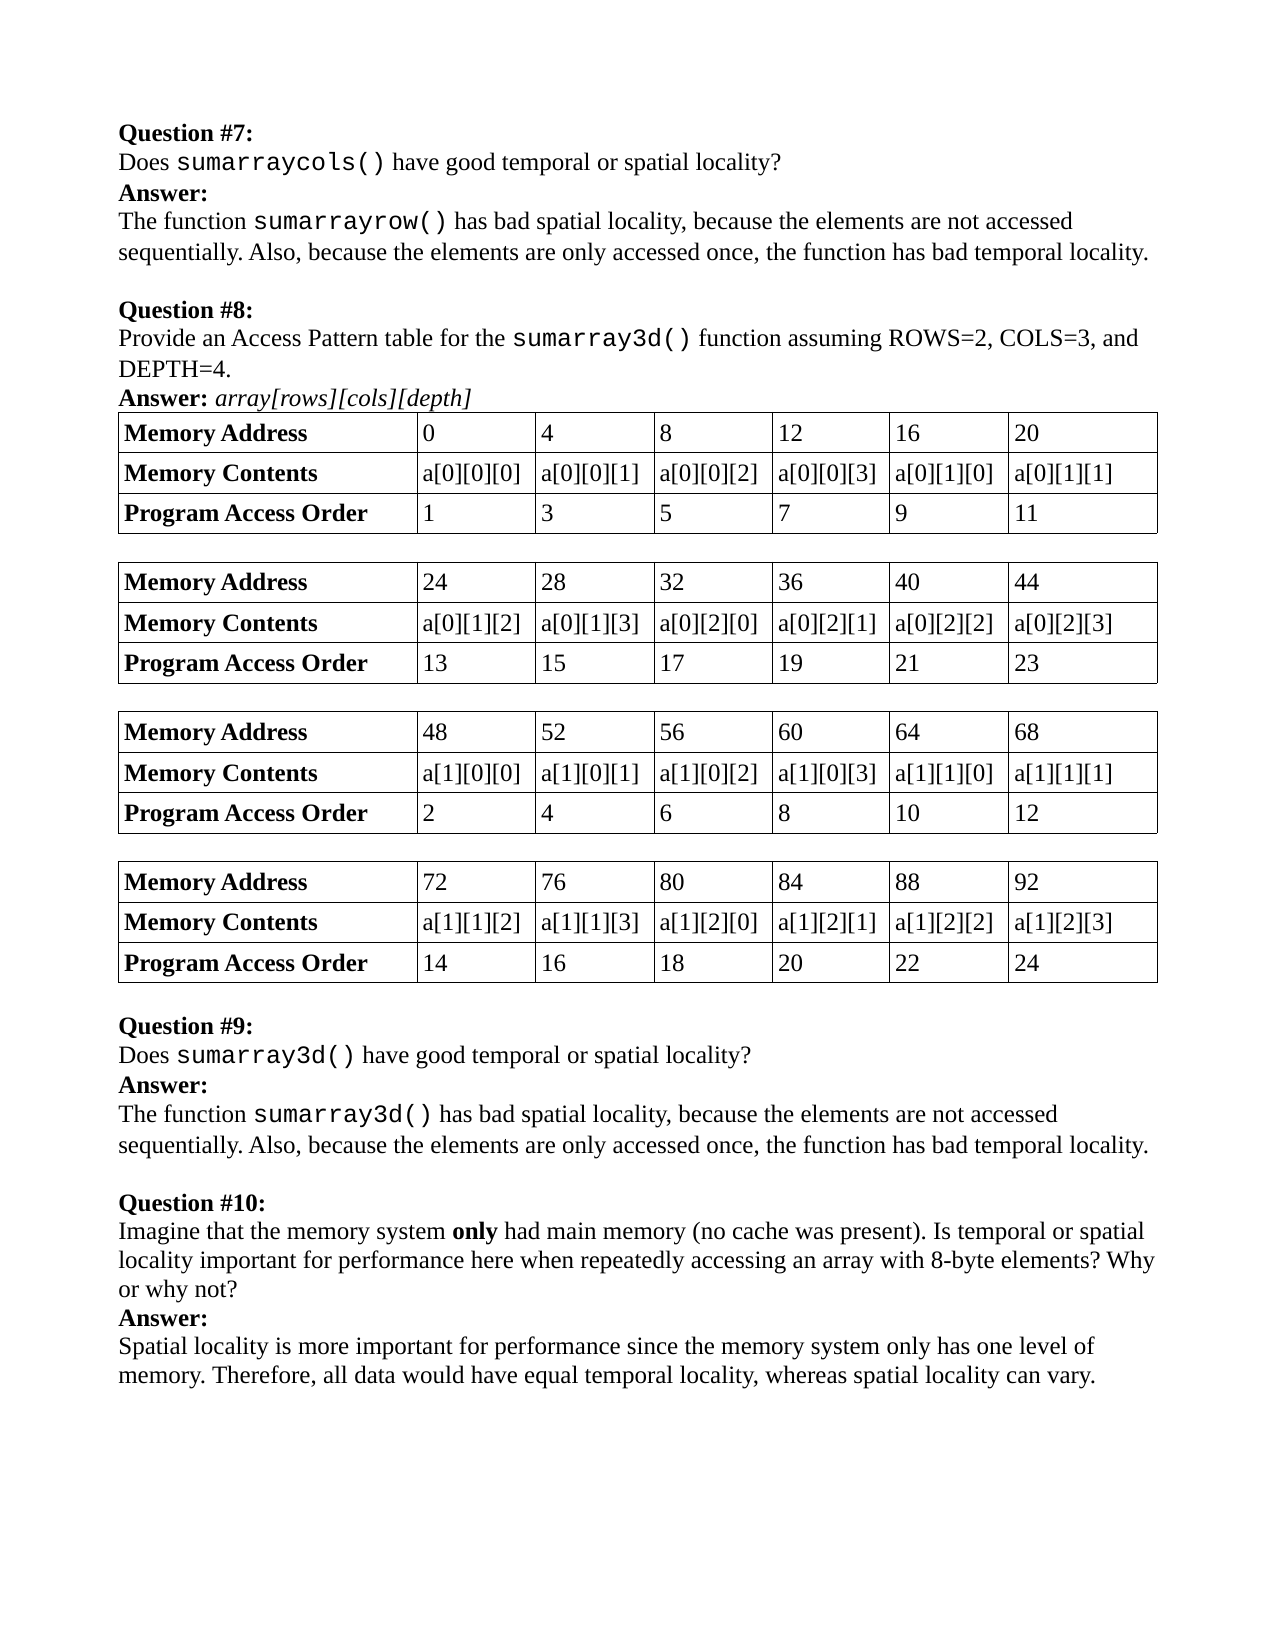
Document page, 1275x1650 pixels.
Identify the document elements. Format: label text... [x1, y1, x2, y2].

table_header 28 [536, 563, 654, 602]
table_header 4 [536, 413, 654, 452]
table_cell 5 [655, 494, 772, 533]
table_header Memory Address [119, 862, 417, 902]
table_cell 22 [890, 943, 1008, 982]
text Answer: array[rows][cols][depth] [118, 383, 1157, 412]
table_header Memory Address [119, 712, 417, 752]
table_header 72 [418, 862, 535, 902]
table_header 36 [773, 563, 889, 602]
text Spatial locality is more important for performance since the memory system only has one level of memory. Therefore, all data would have equal temporal locality, whereas spatial locality can vary. [118, 1331, 1157, 1389]
table_cell a[0][0][1] [536, 453, 654, 492]
text Question #7: [118, 118, 1157, 147]
table_cell a[1][1][2] [418, 903, 535, 942]
table_cell 8 [773, 793, 889, 832]
text Imagine that the memory system only had main memory (no cache was present). Is temporal or spatial locality important for performance here when repeatedly accessing an array with 8-byte elements? Why or why not? [118, 1216, 1157, 1303]
table_header 40 [890, 563, 1008, 602]
table_cell a[0][0][3] [773, 453, 889, 492]
table_cell 12 [1009, 793, 1157, 832]
table_cell a[1][1][1] [1009, 753, 1157, 792]
table_cell a[0][2][0] [655, 603, 772, 642]
table_cell 11 [1009, 494, 1157, 533]
table_header 44 [1009, 563, 1157, 602]
table_cell a[1][1][0] [890, 753, 1008, 792]
table_cell 6 [655, 793, 772, 832]
table_cell a[1][0][0] [418, 753, 535, 792]
table_cell a[1][2][2] [890, 903, 1008, 942]
table_cell Program Access Order [119, 643, 417, 683]
text Answer: [118, 1303, 1157, 1331]
table_header 84 [773, 862, 889, 902]
table_cell 17 [655, 643, 772, 683]
text Does sumarray3d() have good temporal or spatial locality? [118, 1040, 1157, 1071]
table_cell 15 [536, 643, 654, 683]
table_cell a[0][0][0] [418, 453, 535, 492]
table_header 76 [536, 862, 654, 902]
table_cell a[1][2][1] [773, 903, 889, 942]
table_header 0 [418, 413, 535, 452]
table_cell 1 [418, 494, 535, 533]
table_cell Program Access Order [119, 943, 417, 982]
table_cell 24 [1009, 943, 1157, 982]
table_cell a[1][2][3] [1009, 903, 1157, 942]
table_cell a[1][0][3] [773, 753, 889, 792]
table_cell 19 [773, 643, 889, 683]
table_header 92 [1009, 862, 1157, 902]
table_cell Program Access Order [119, 494, 417, 533]
table_cell 3 [536, 494, 654, 533]
table_cell Memory Contents [119, 603, 417, 642]
text Answer: [118, 178, 1157, 206]
table_cell a[0][2][2] [890, 603, 1008, 642]
table_cell a[0][0][2] [655, 453, 772, 492]
table_cell a[1][0][2] [655, 753, 772, 792]
table_cell 21 [890, 643, 1008, 683]
table_cell 18 [655, 943, 772, 982]
table_cell Memory Contents [119, 903, 417, 942]
table_cell a[0][1][1] [1009, 453, 1157, 492]
table_header 80 [655, 862, 772, 902]
text Question #10: [118, 1188, 1157, 1216]
text The function sumarrayrow() has bad spatial locality, because the elements are not accessed sequentially. Also, because the elements are only accessed once, the function has bad temporal locality. [118, 206, 1157, 266]
text Question #8: [118, 295, 1157, 323]
table_header 12 [773, 413, 889, 452]
table_cell Memory Contents [119, 753, 417, 792]
table_header Memory Address [119, 413, 417, 452]
table_header 48 [418, 712, 535, 752]
table_cell a[1][1][3] [536, 903, 654, 942]
table_header 64 [890, 712, 1008, 752]
table_cell a[0][1][2] [418, 603, 535, 642]
text Does sumarraycols() have good temporal or spatial locality? [118, 147, 1157, 178]
table_cell a[1][0][1] [536, 753, 654, 792]
table_cell a[0][2][3] [1009, 603, 1157, 642]
table_cell 2 [418, 793, 535, 832]
text Answer: [118, 1071, 1157, 1099]
table_cell Memory Contents [119, 453, 417, 492]
table_header 60 [773, 712, 889, 752]
table_cell 14 [418, 943, 535, 982]
table_cell a[1][2][0] [655, 903, 772, 942]
table_header 20 [1009, 413, 1157, 452]
table_header 24 [418, 563, 535, 602]
text Question #9: [118, 1011, 1157, 1040]
table_cell a[0][1][0] [890, 453, 1008, 492]
table_header 16 [890, 413, 1008, 452]
text The function sumarray3d() has bad spatial locality, because the elements are not accessed sequentially. Also, because the elements are only accessed once, the function has bad temporal locality. [118, 1099, 1157, 1159]
table_header 8 [655, 413, 772, 452]
table_header 56 [655, 712, 772, 752]
table_header 88 [890, 862, 1008, 902]
table_header 68 [1009, 712, 1157, 752]
table_cell 13 [418, 643, 535, 683]
table_cell 16 [536, 943, 654, 982]
table_cell 20 [773, 943, 889, 982]
text Provide an Access Pattern table for the sumarray3d() function assuming ROWS=2, COLS=3, and DEPTH=4. [118, 323, 1157, 383]
table_cell 4 [536, 793, 654, 832]
table_cell 7 [773, 494, 889, 533]
table_cell Program Access Order [119, 793, 417, 832]
table_cell 9 [890, 494, 1008, 533]
table_cell 10 [890, 793, 1008, 832]
table_header Memory Address [119, 563, 417, 602]
table_cell a[0][2][1] [773, 603, 889, 642]
table_cell 23 [1009, 643, 1157, 683]
table_header 32 [655, 563, 772, 602]
table_header 52 [536, 712, 654, 752]
table_cell a[0][1][3] [536, 603, 654, 642]
